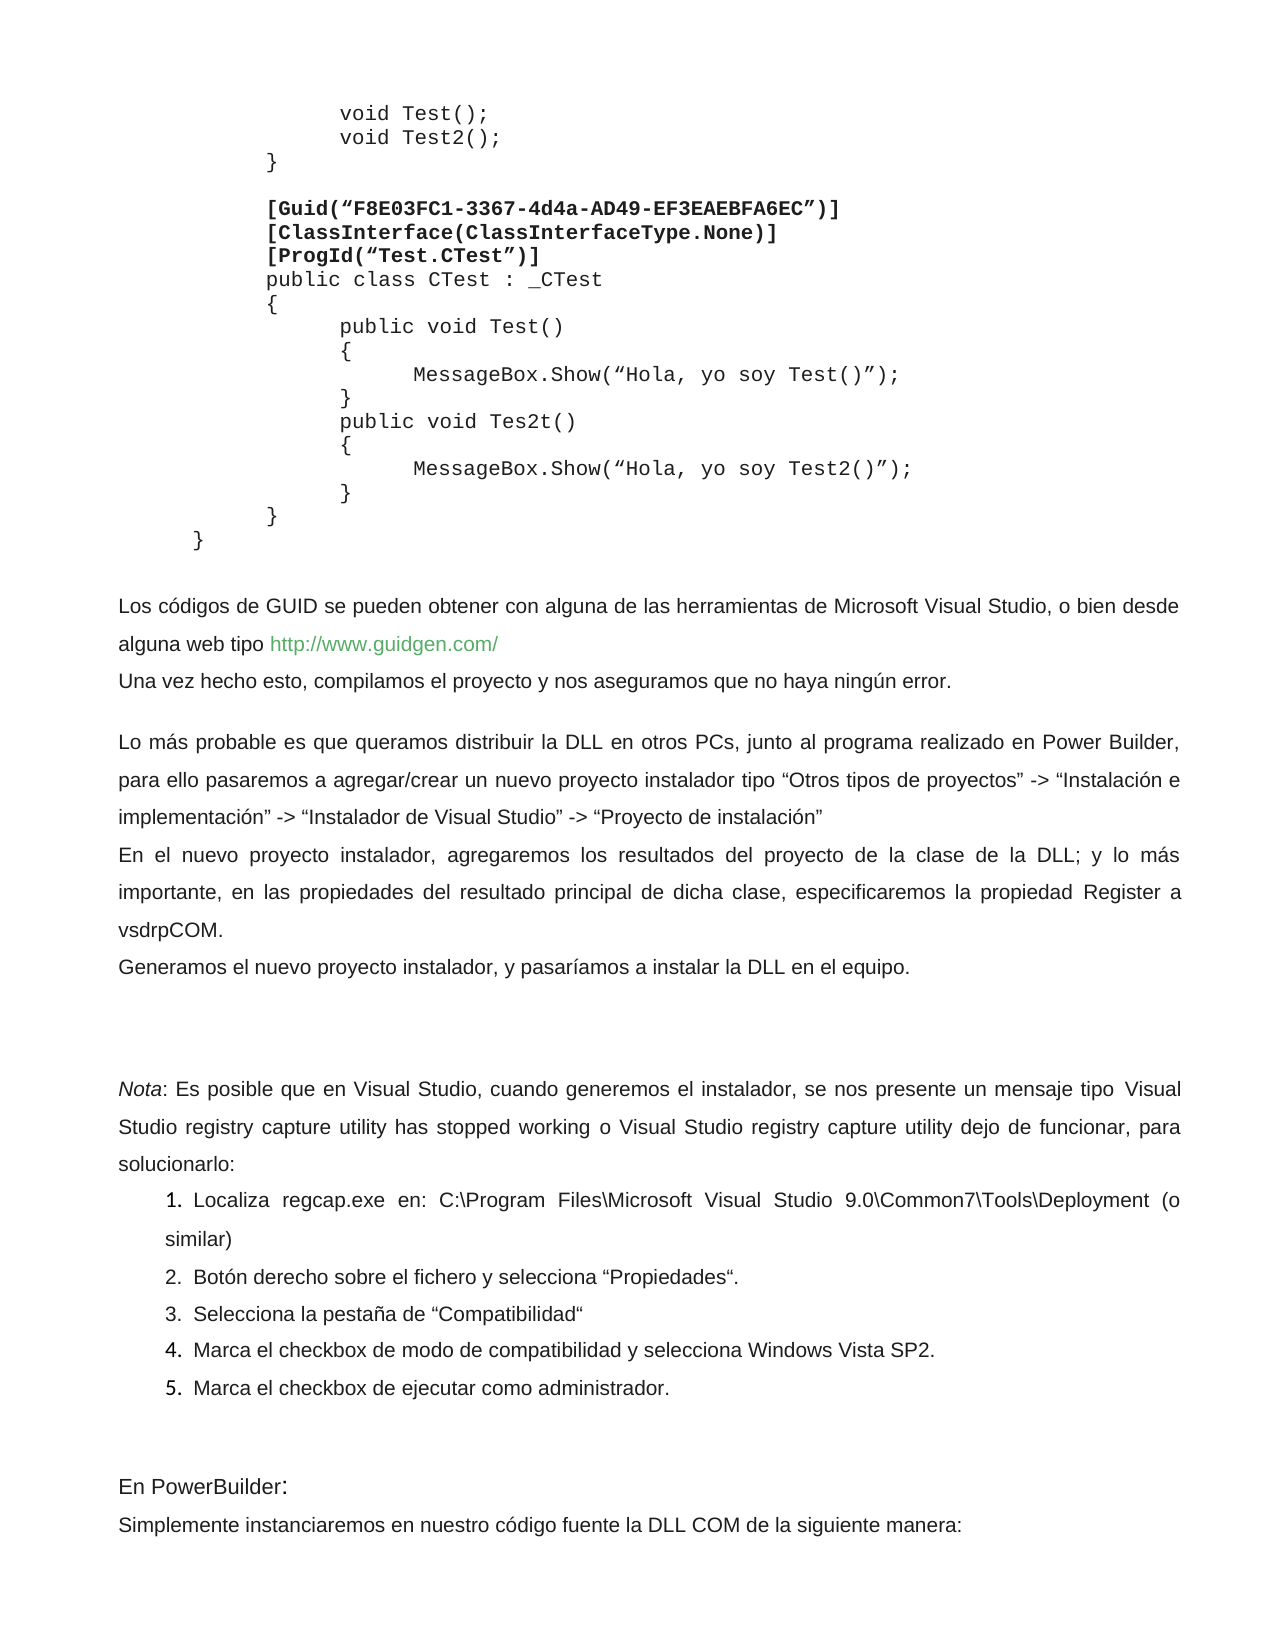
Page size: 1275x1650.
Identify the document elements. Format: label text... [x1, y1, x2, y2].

text { [266, 434, 1181, 458]
text void Test2(); [266, 127, 1181, 151]
list Botón derecho sobre el fichero y selecciona “Propiedades“. [165, 1251, 1181, 1288]
text } [266, 387, 1181, 411]
text { [266, 340, 1181, 363]
text public void Tes2t() [266, 411, 1181, 434]
text [Guid(“F8E03FC1-3367-4d4a-AD49-EF3EAEBFA6EC”)] [192, 198, 1181, 222]
text En el nuevo proyecto instalador, agregaremos los resultados del proyecto de la clase de la DLL; y lo más importante, en las propiedades del resultado principal de dicha clase, especificaremos la propiedad Register a vsdrpCOM. [118, 829, 1181, 942]
text } [192, 505, 1181, 529]
text MessageBox.Show(“Hola, yo soy Test()”); [339, 363, 1181, 387]
text } [266, 482, 1181, 505]
list Selecciona la pestaña de “Compatibilidad“ [165, 1288, 1181, 1326]
text MessageBox.Show(“Hola, yo soy Test2()”); [339, 458, 1181, 482]
text } [192, 151, 1181, 174]
text { [192, 293, 1181, 316]
list Marca el checkbox de modo de compatibilidad y selecciona Windows Vista SP2. [165, 1326, 1181, 1363]
text Lo más probable es que queramos distribuir la DLL en otros PCs, junto al programa realizado en Power Builder, para ello pasaremos a agregar/crear un nuevo proyecto instalador tipo “Otros tipos de proyectos” -> “Instalación e implementación” -> “Instalador de Visual Studio” -> “Proyecto de instalación” [118, 717, 1181, 829]
text Nota: Es posible que en Visual Studio, cuando generemos el instalador, se nos presente un mensaje tipo Visual Studio registry capture utility has stopped working o Visual Studio registry capture utility dejo de funcionar, para solucionarlo: [118, 1063, 1181, 1176]
text Una vez hecho esto, compilamos el proyecto y nos aseguramos que no haya ningún error. [118, 656, 1181, 693]
text Generamos el nuevo proyecto instalador, y pasaríamos a instalar la DLL en el equipo. [118, 942, 1181, 979]
text Los códigos de GUID se pueden obtener con alguna de las herramientas de Microsoft Visual Studio, o bien desde alguna web tipo http://www.guidgen.com/ [118, 581, 1181, 656]
text [ProgId(“Test.CTest”)] [192, 245, 1181, 269]
text public class CTest : _CTest [192, 269, 1181, 293]
text void Test(); [266, 103, 1181, 127]
list Localiza regcap.exe en: C:\Program Files\Microsoft Visual Studio 9.0\Common7\Tools\Deployment (o similar) [165, 1176, 1181, 1251]
text Simplemente instanciaremos en nuestro código fuente la DLL COM de la siguiente manera: [118, 1499, 1181, 1537]
text } [192, 529, 1181, 553]
text En PowerBuilder: [118, 1462, 1181, 1499]
text [ClassInterface(ClassInterfaceType.None)] [192, 222, 1181, 245]
text public void Test() [266, 316, 1181, 340]
list Marca el checkbox de ejecutar como administrador. [165, 1363, 1181, 1401]
